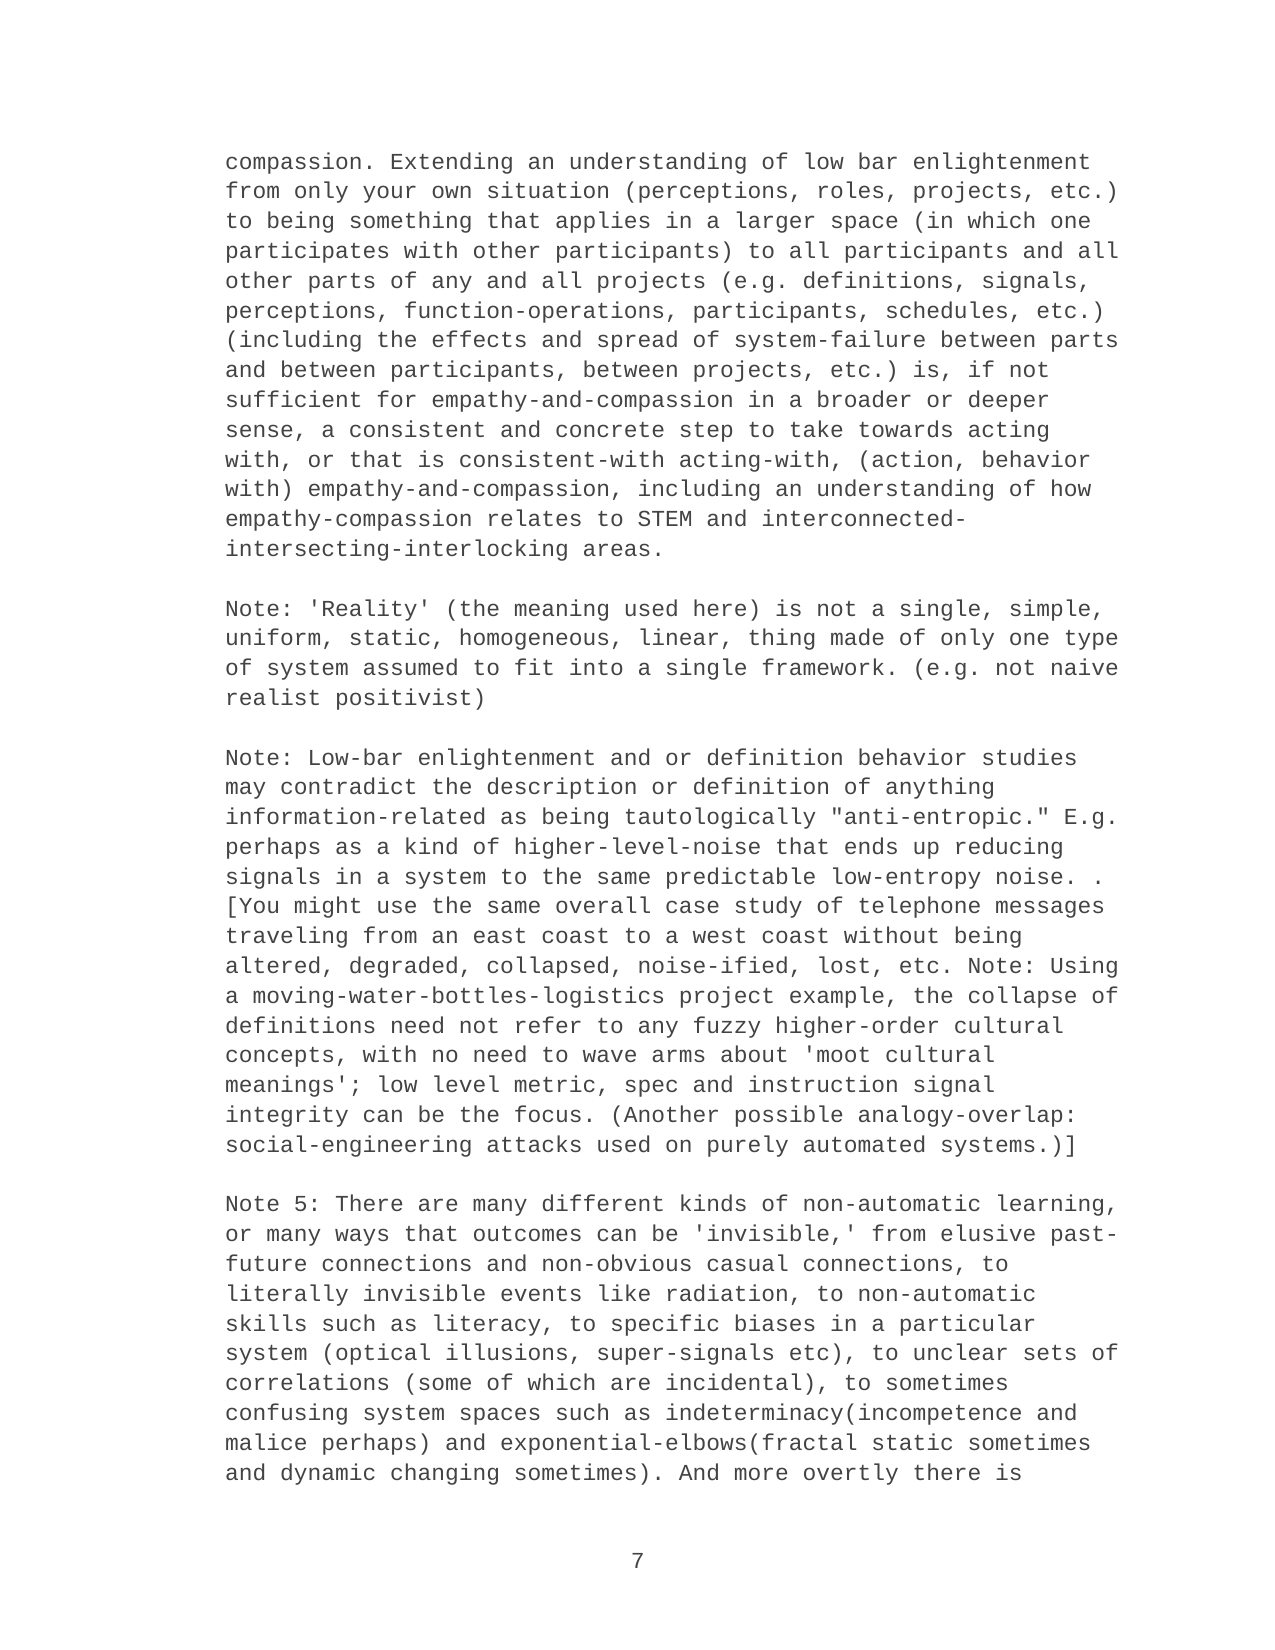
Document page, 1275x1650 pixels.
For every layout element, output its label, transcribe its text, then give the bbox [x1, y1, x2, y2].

text Note 5: There are many different kinds of non-automatic learning, or many ways that outcomes can be 'invisible,' from elusive past-future connections and non-obvious casual connections, to literally invisible events like radiation, to non-automatic skills such as literacy, to specific biases in a particular system (optical illusions, super-signals etc), to unclear sets of correlations (some of which are incidental), to sometimes confusing system spaces such as indeterminacy(incompetence and malice perhaps) and exponential-elbows(fractal static sometimes and dynamic changing sometimes). And more overtly there is [225, 1193, 1125, 1487]
text compassion. Extending an understanding of low bar enlightenment from only your own situation (perceptions, roles, projects, etc.) to being something that applies in a larger space (in which one participates with other participants) to all participants and all other parts of any and all projects (e.g. definitions, signals, perceptions, function-operations, participants, schedules, etc.)(including the effects and spread of system-failure between parts and between participants, between projects, etc.) is, if not sufficient for empathy-and-compassion in a broader or deeper sense, a consistent and concrete step to take towards acting with, or that is consistent-with acting-with, (action, behavior with) empathy-and-compassion, including an understanding of how empathy-compassion relates to STEM and interconnected-intersecting-interlocking areas. [225, 150, 1125, 563]
text Note: 'Reality' (the meaning used here) is not a single, simple, uniform, static, homogeneous, linear, thing made of only one type of system assumed to fit into a single framework. (e.g. not naive realist positivist) [225, 597, 1125, 712]
text Note: Low-bar enlightenment and or definition behavior studies may contradict the description or definition of anything information-related as being tautologically "anti-entropic." E.g. perhaps as a kind of higher-level-noise that ends up reducing signals in a system to the same predictable low-entropy noise. . [You might use the same overall case study of telephone messages traveling from an east coast to a west coast without being altered, degraded, collapsed, noise-ified, lost, etc. Note: Using a moving-water-bottles-logistics project example, the collapse of definitions need not refer to any fuzzy higher-order cultural concepts, with no need to wave arms about 'moot cultural meanings'; low level metric, spec and instruction signal integrity can be the focus. (Another possible analogy-overlap: social-engineering attacks used on purely automated systems.)] [225, 746, 1125, 1159]
